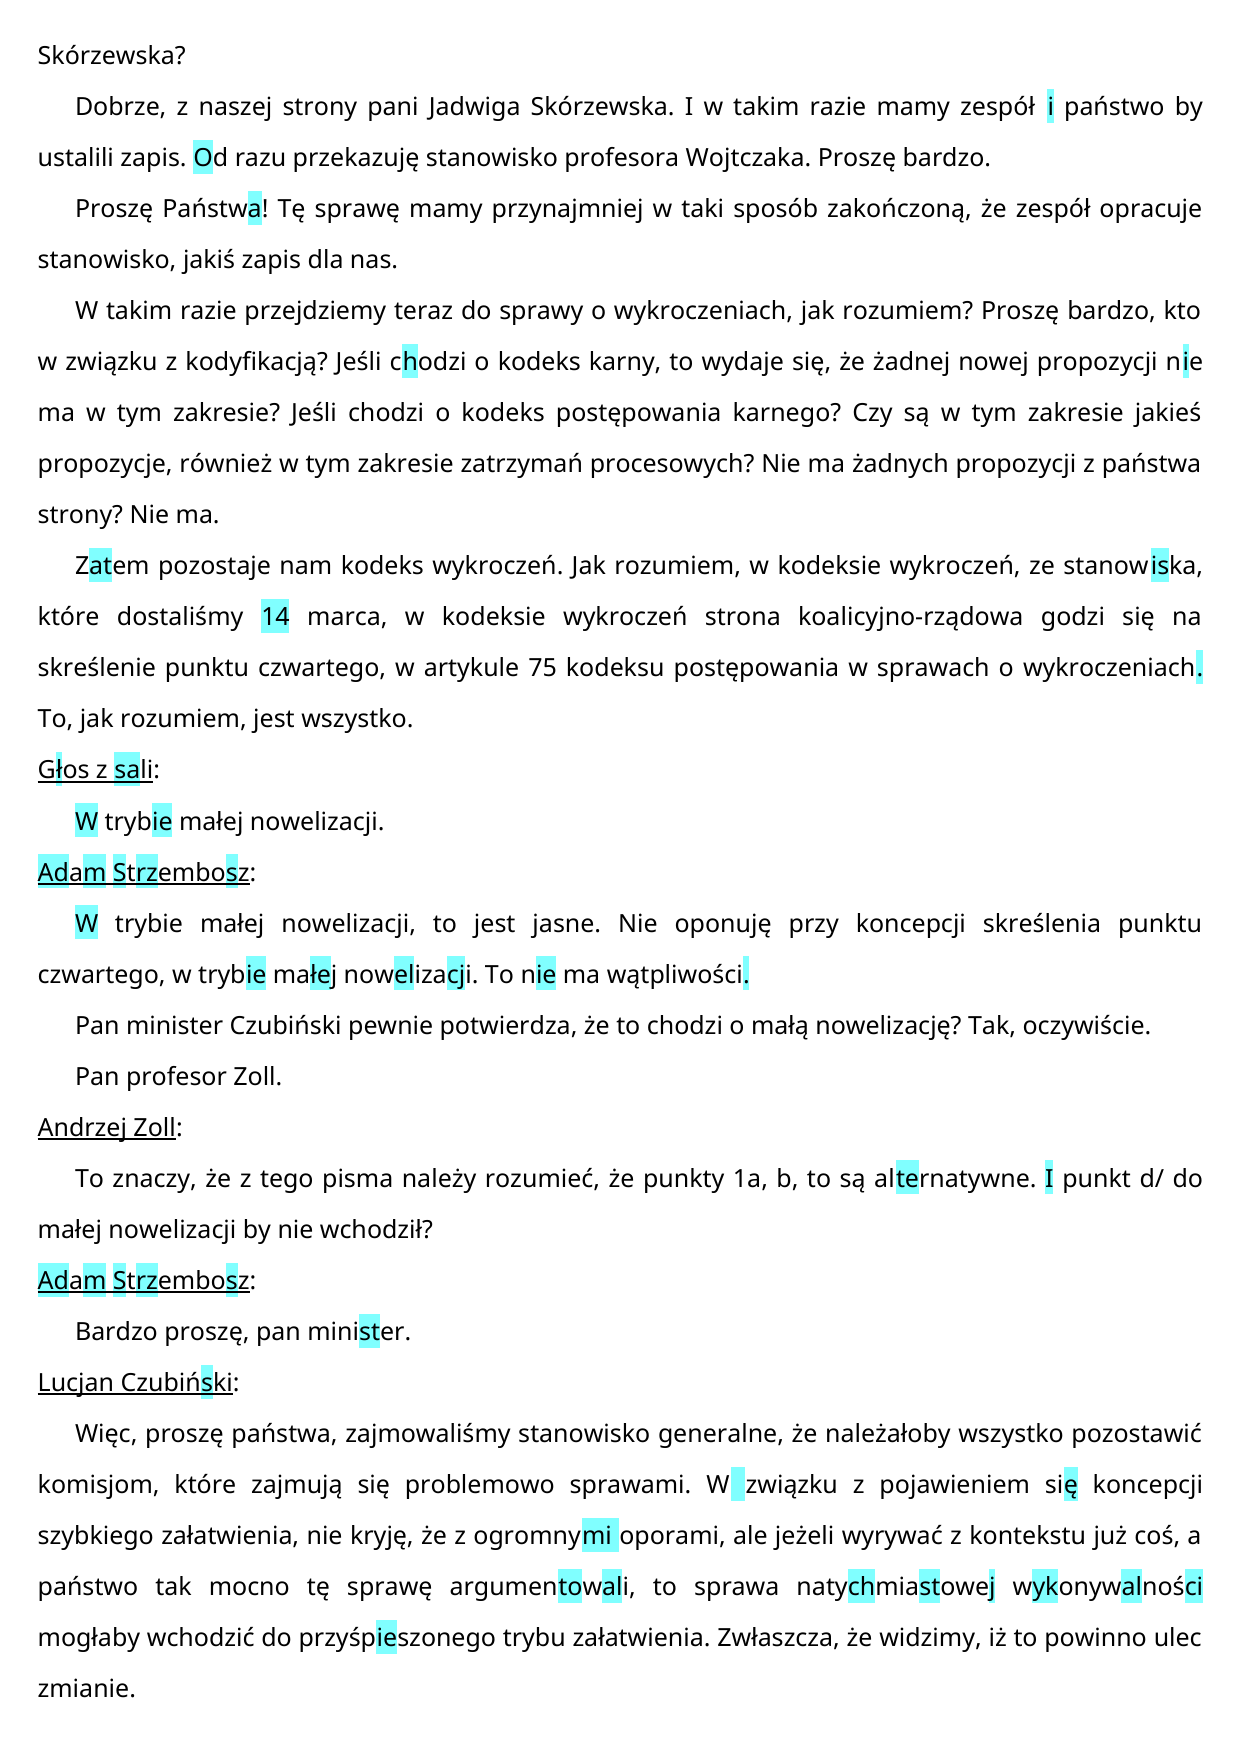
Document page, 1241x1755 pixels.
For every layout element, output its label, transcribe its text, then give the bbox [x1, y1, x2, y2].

text W takim razie przejdziemy teraz do sprawy o wykroczeniach, jak rozumiem? Proszę bardzo, kto w związku z kodyfikacją? Jeśli chodzi o kodeks karny, to wydaje się, że żadnej nowej propozycji nie ma w tym zakresie? Jeśli chodzi o kodeks postępowania karnego? Czy są w tym zakresie jakieś propozycje, również w tym zakresie zatrzymań procesowych? Nie ma żadnych propozycji z państwa strony? Nie ma. [37, 293, 1203, 531]
text Proszę Państwa! Tę sprawę mamy przynajmniej w taki sposób zakończoną, że zespół opracuje stanowisko, jakiś zapis dla nas. [37, 191, 1203, 276]
text Adam Strzembosz: [37, 1262, 1203, 1297]
text W trybie małej nowelizacji, to jest jasne. Nie oponuję przy koncepcji skreślenia punktu czwartego, w trybie małej nowelizacji. To nie ma wątpliwości. [37, 905, 1203, 990]
text W trybie małej nowelizacji. [37, 803, 1203, 837]
text Bardzo proszę, pan minister. [37, 1313, 1203, 1348]
text Dobrze, z naszej strony pani Jadwiga Skórzewska. I w takim razie mamy zespół i państwo by ustalili zapis. Od razu przekazuję stanowisko profesora Wojtczaka. Proszę bardzo. [37, 88, 1203, 174]
text Więc, proszę państwa, zajmowaliśmy stanowisko generalne, że należałoby wszystko pozostawić komisjom, które zajmują się problemowo sprawami. W związku z pojawieniem się koncepcji szybkiego załatwienia, nie kryję, że z ogromnymi oporami, ale jeżeli wyrywać z kontekstu już coś, a państwo tak mocno tę sprawę argumentowali, to sprawa natychmiastowej wykonywalności mogłaby wchodzić do przyśpieszonego trybu załatwienia. Zwłaszcza, że widzimy, iż to powinno ulec zmianie. [37, 1416, 1203, 1705]
text To znaczy, że z tego pisma należy rozumieć, że punkty 1a, b, to są alternatywne. I punkt d/ do małej nowelizacji by nie wchodził? [37, 1160, 1203, 1246]
text Zatem pozostaje nam kodeks wykroczeń. Jak rozumiem, w kodeksie wykroczeń, ze stanowiska, które dostaliśmy 14 marca, w kodeksie wykroczeń strona koalicyjno-rządowa godzi się na skreślenie punktu czwartego, w artykule 75 kodeksu postępowania w sprawach o wykroczeniach. To, jak rozumiem, jest wszystko. [37, 548, 1203, 735]
text Andrzej Zoll: [37, 1109, 1203, 1143]
text Głos z sali: [37, 752, 1203, 786]
text Skórzewska? [37, 37, 1203, 72]
text Adam Strzembosz: [37, 854, 1203, 888]
text Pan profesor Zoll. [37, 1058, 1203, 1092]
text Lucjan Czubiński: [37, 1364, 1203, 1399]
text Pan minister Czubiński pewnie potwierdza, że to chodzi o małą nowelizację? Tak, oczywiście. [37, 1007, 1203, 1041]
